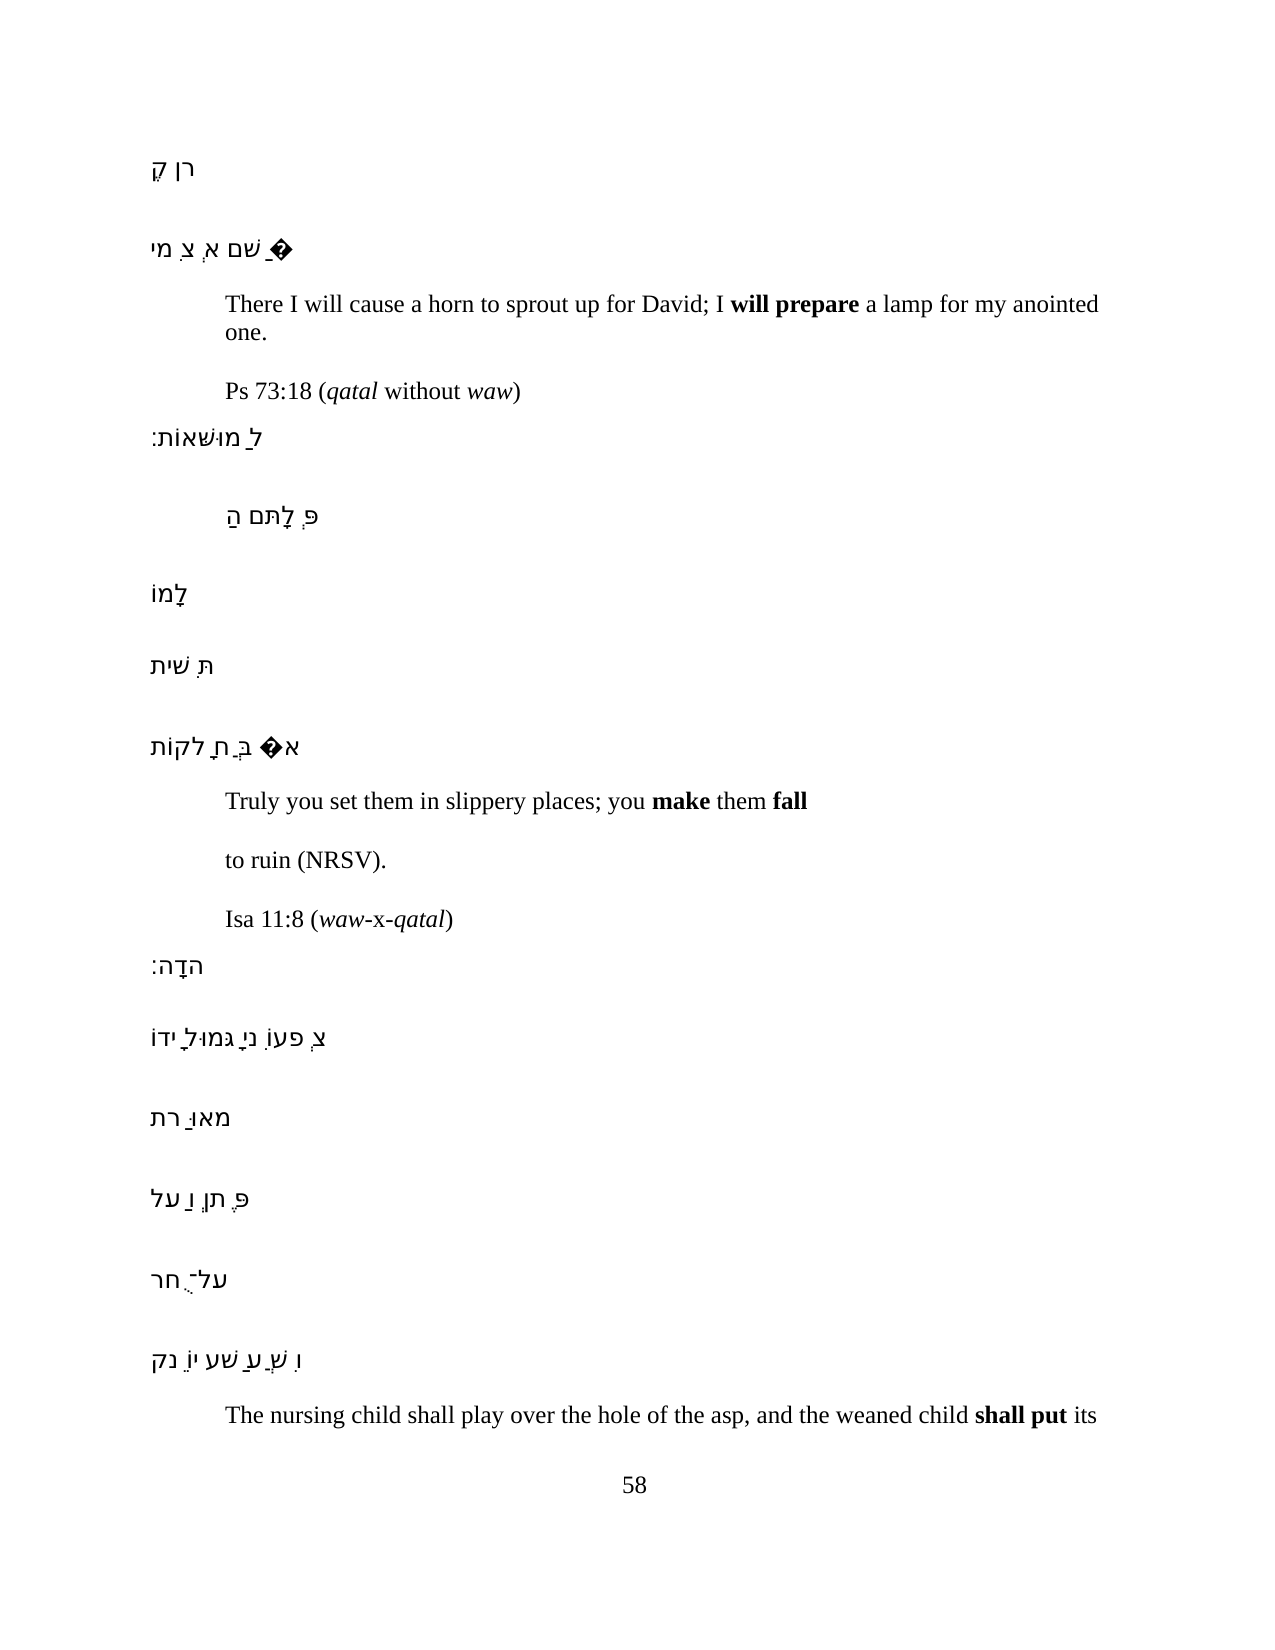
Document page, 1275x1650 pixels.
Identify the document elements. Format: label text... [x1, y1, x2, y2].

text ו ִשׁ ֲﬠ ַשׁע יוֹ ֵנק [150, 1313, 1125, 1376]
text Ps 73:18 (qatal without waw) [225, 376, 1125, 405]
text שׁם א ְצ ִמי ַ� [150, 202, 1125, 265]
text Isa 11:8 (waw-x-qatal) [225, 904, 1125, 932]
text פּ ֶתן ְו ַﬠל [150, 1152, 1125, 1215]
text The nursing child shall play over the hole of the asp, and the weaned child shall put its [225, 1400, 1125, 1429]
text to ruin (NRSV). [225, 845, 1125, 874]
text ﬠל־ ֻחר [150, 1233, 1125, 1295]
text ל ַמוּשּׁאוֹת׃ [150, 420, 1125, 454]
text ֶרן ק [150, 150, 1125, 184]
text There I will cause a horn to sprout up for David; I will prepare a lamp for my anointed one. [225, 289, 1125, 346]
text לָמוֹ [150, 547, 1125, 610]
text הדָה׃ [150, 947, 1125, 981]
text א� בּ ֲח ָלקוֹת [150, 699, 1125, 762]
text ַפּ ְלָתּם ה [225, 469, 1125, 532]
text Truly you set them in slippery places; you make them fall [225, 786, 1125, 815]
text תּ ִשׁית [150, 619, 1125, 681]
text מאוּ ַרת [150, 1071, 1125, 1134]
text צ ְפעוֹ ִני ָגּמוּל ָידוֹ [150, 990, 1125, 1053]
